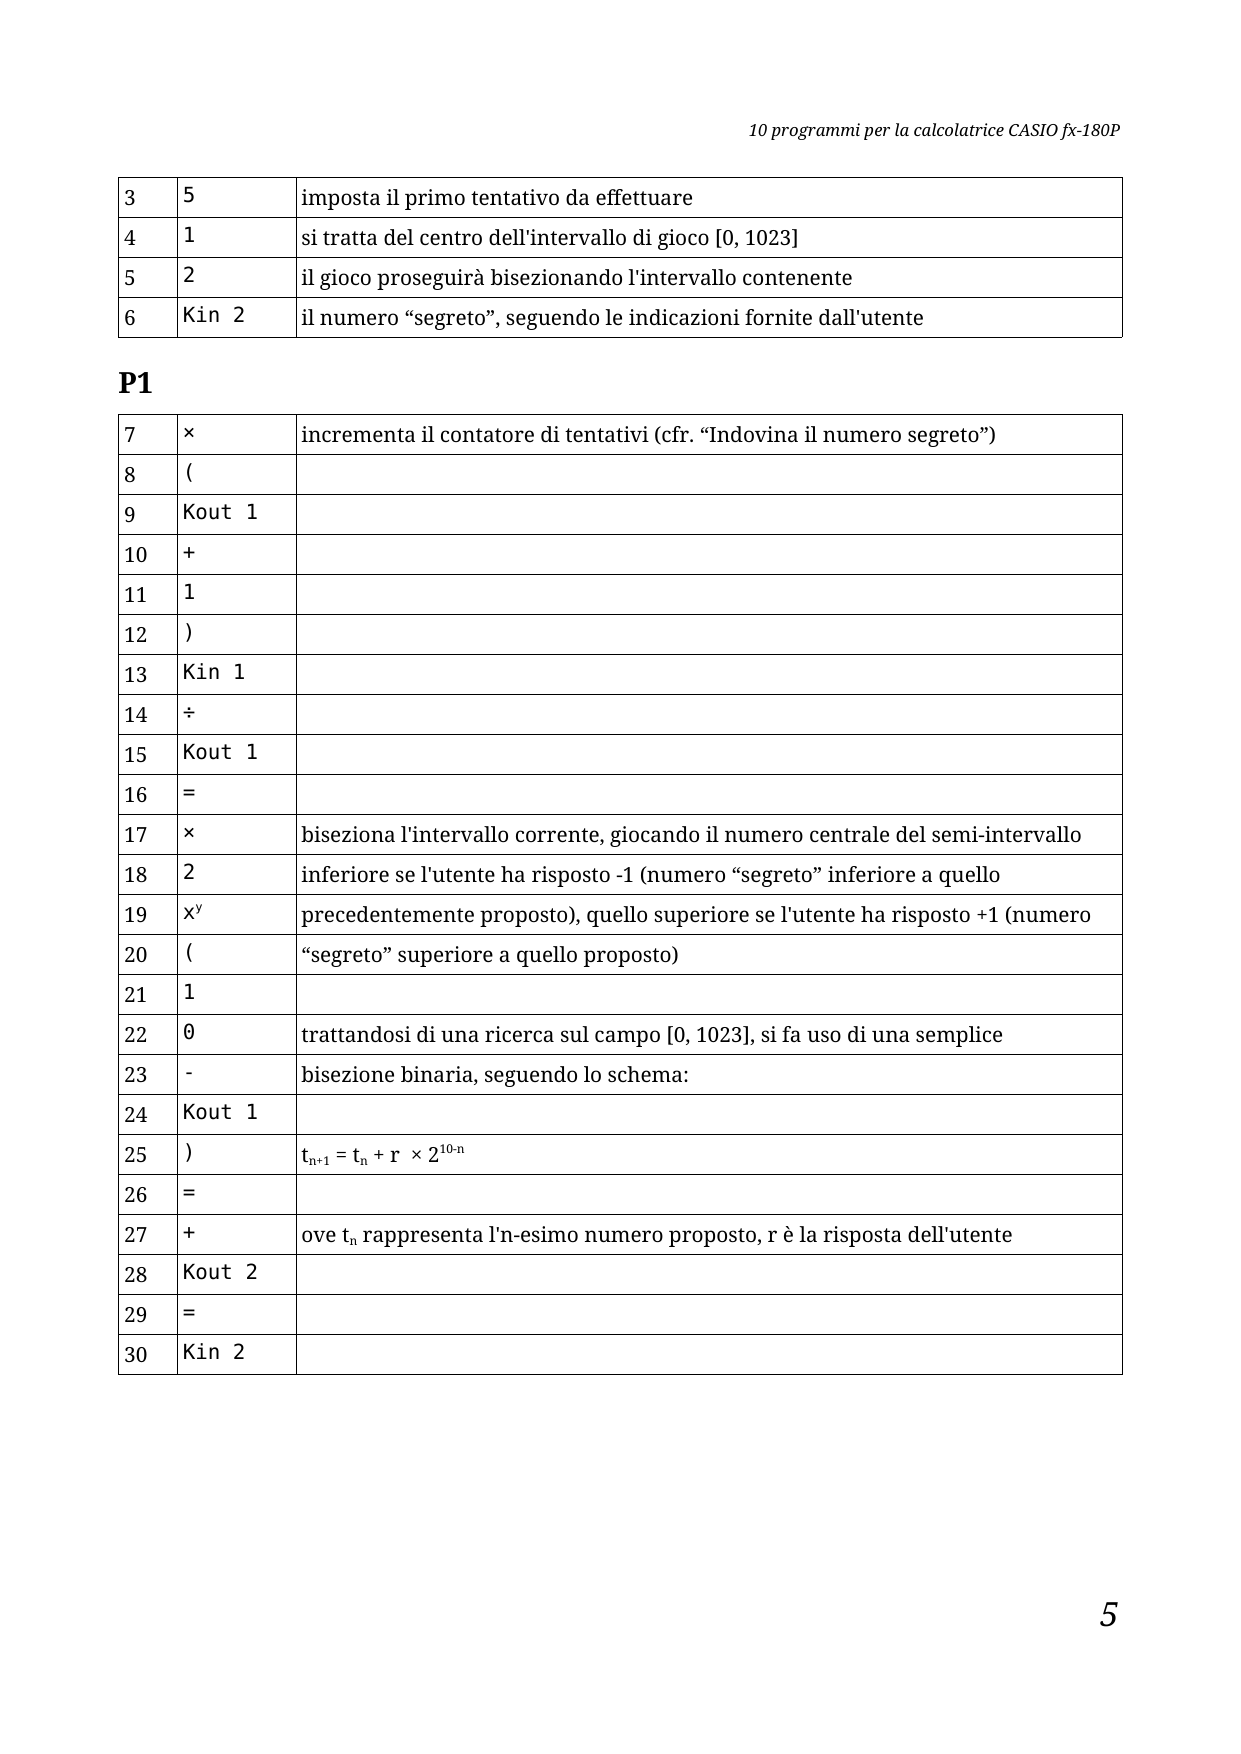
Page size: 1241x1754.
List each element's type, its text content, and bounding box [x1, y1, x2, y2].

table_cell trattandosi di una ricerca sul campo [0, 1023], si fa uso di una semplice [297, 1015, 1122, 1054]
table_cell 26 [119, 1175, 177, 1214]
table_cell 10 [119, 535, 177, 574]
table_cell [297, 1335, 1122, 1374]
table_cell Kin 1 [178, 655, 296, 694]
table_cell 13 [119, 655, 177, 694]
table_cell 19 [119, 895, 177, 934]
table_cell [297, 775, 1122, 814]
table_cell Kout 2 [178, 1255, 296, 1294]
table_cell 25 [119, 1135, 177, 1174]
table_cell 27 [119, 1215, 177, 1254]
table_cell ÷ [178, 695, 296, 734]
table_header 7 [119, 415, 177, 454]
table_cell 21 [119, 975, 177, 1014]
table_cell [297, 1255, 1122, 1294]
table_cell [297, 495, 1122, 534]
table_cell = [178, 1175, 296, 1214]
table_cell 24 [119, 1095, 177, 1134]
table_cell Kin 2 [178, 298, 296, 337]
table_cell 0 [178, 1015, 296, 1054]
table_cell [297, 575, 1122, 614]
table_cell [297, 1175, 1122, 1214]
table_cell Kin 2 [178, 1335, 296, 1374]
table_cell precedentemente proposto), quello superiore se l'utente ha risposto +1 (numero [297, 895, 1122, 934]
table_cell 14 [119, 695, 177, 734]
table_cell 17 [119, 815, 177, 854]
table_cell tn+1 = tn + r × 210-n [297, 1135, 1122, 1174]
table_cell 1 [178, 218, 296, 257]
table_cell = [178, 775, 296, 814]
table_cell [297, 455, 1122, 494]
table_cell 22 [119, 1015, 177, 1054]
table_cell [297, 695, 1122, 734]
table_cell 8 [119, 455, 177, 494]
table_cell xy [178, 895, 296, 934]
table_cell ( [178, 455, 296, 494]
table_cell 28 [119, 1255, 177, 1294]
table_cell [297, 615, 1122, 654]
table_cell 9 [119, 495, 177, 534]
table_header incrementa il contatore di tentativi (cfr. “Indovina il numero segreto”) [297, 415, 1122, 454]
table_cell = [178, 1295, 296, 1334]
table_cell biseziona l'intervallo corrente, giocando il numero centrale del semi-intervallo [297, 815, 1122, 854]
table_cell [297, 975, 1122, 1014]
table_cell × [178, 815, 296, 854]
table_cell ( [178, 935, 296, 974]
table_cell + [178, 535, 296, 574]
table_cell [297, 655, 1122, 694]
table_cell 16 [119, 775, 177, 814]
table_cell “segreto” superiore a quello proposto) [297, 935, 1122, 974]
table_cell 23 [119, 1055, 177, 1094]
table_cell ove tn rappresenta l'n-esimo numero proposto, r è la risposta dell'utente [297, 1215, 1122, 1254]
table_cell 1 [178, 575, 296, 614]
table_cell [297, 735, 1122, 774]
table_cell il gioco proseguirà bisezionando l'intervallo contenente [297, 258, 1122, 297]
table_cell inferiore se l'utente ha risposto -1 (numero “segreto” inferiore a quello [297, 855, 1122, 894]
table_cell 4 [119, 218, 177, 257]
table_cell Kout 1 [178, 1095, 296, 1134]
table_header × [178, 415, 296, 454]
table_cell bisezione binaria, seguendo lo schema: [297, 1055, 1122, 1094]
table_cell 1 [178, 975, 296, 1014]
table_cell 20 [119, 935, 177, 974]
table_cell - [178, 1055, 296, 1094]
table_cell 5 [178, 178, 296, 217]
table_cell il numero “segreto”, seguendo le indicazioni fornite dall'utente [297, 298, 1122, 337]
table_cell si tratta del centro dell'intervallo di gioco [0, 1023] [297, 218, 1122, 257]
table_cell 5 [119, 258, 177, 297]
table_cell 2 [178, 855, 296, 894]
table_cell Kout 1 [178, 735, 296, 774]
table_cell 30 [119, 1335, 177, 1374]
table_cell 18 [119, 855, 177, 894]
table_cell ) [178, 1135, 296, 1174]
table_cell 3 [119, 178, 177, 217]
table_cell Kout 1 [178, 495, 296, 534]
table_cell 15 [119, 735, 177, 774]
table_cell [297, 1095, 1122, 1134]
table_cell + [178, 1215, 296, 1254]
table_cell 2 [178, 258, 296, 297]
table_cell 29 [119, 1295, 177, 1334]
table_cell 11 [119, 575, 177, 614]
subtitle P1 [118, 362, 1122, 402]
table_cell 12 [119, 615, 177, 654]
table_cell [297, 1295, 1122, 1334]
table_cell 6 [119, 298, 177, 337]
table_cell imposta il primo tentativo da effettuare [297, 178, 1122, 217]
table_cell [297, 535, 1122, 574]
table_cell ) [178, 615, 296, 654]
